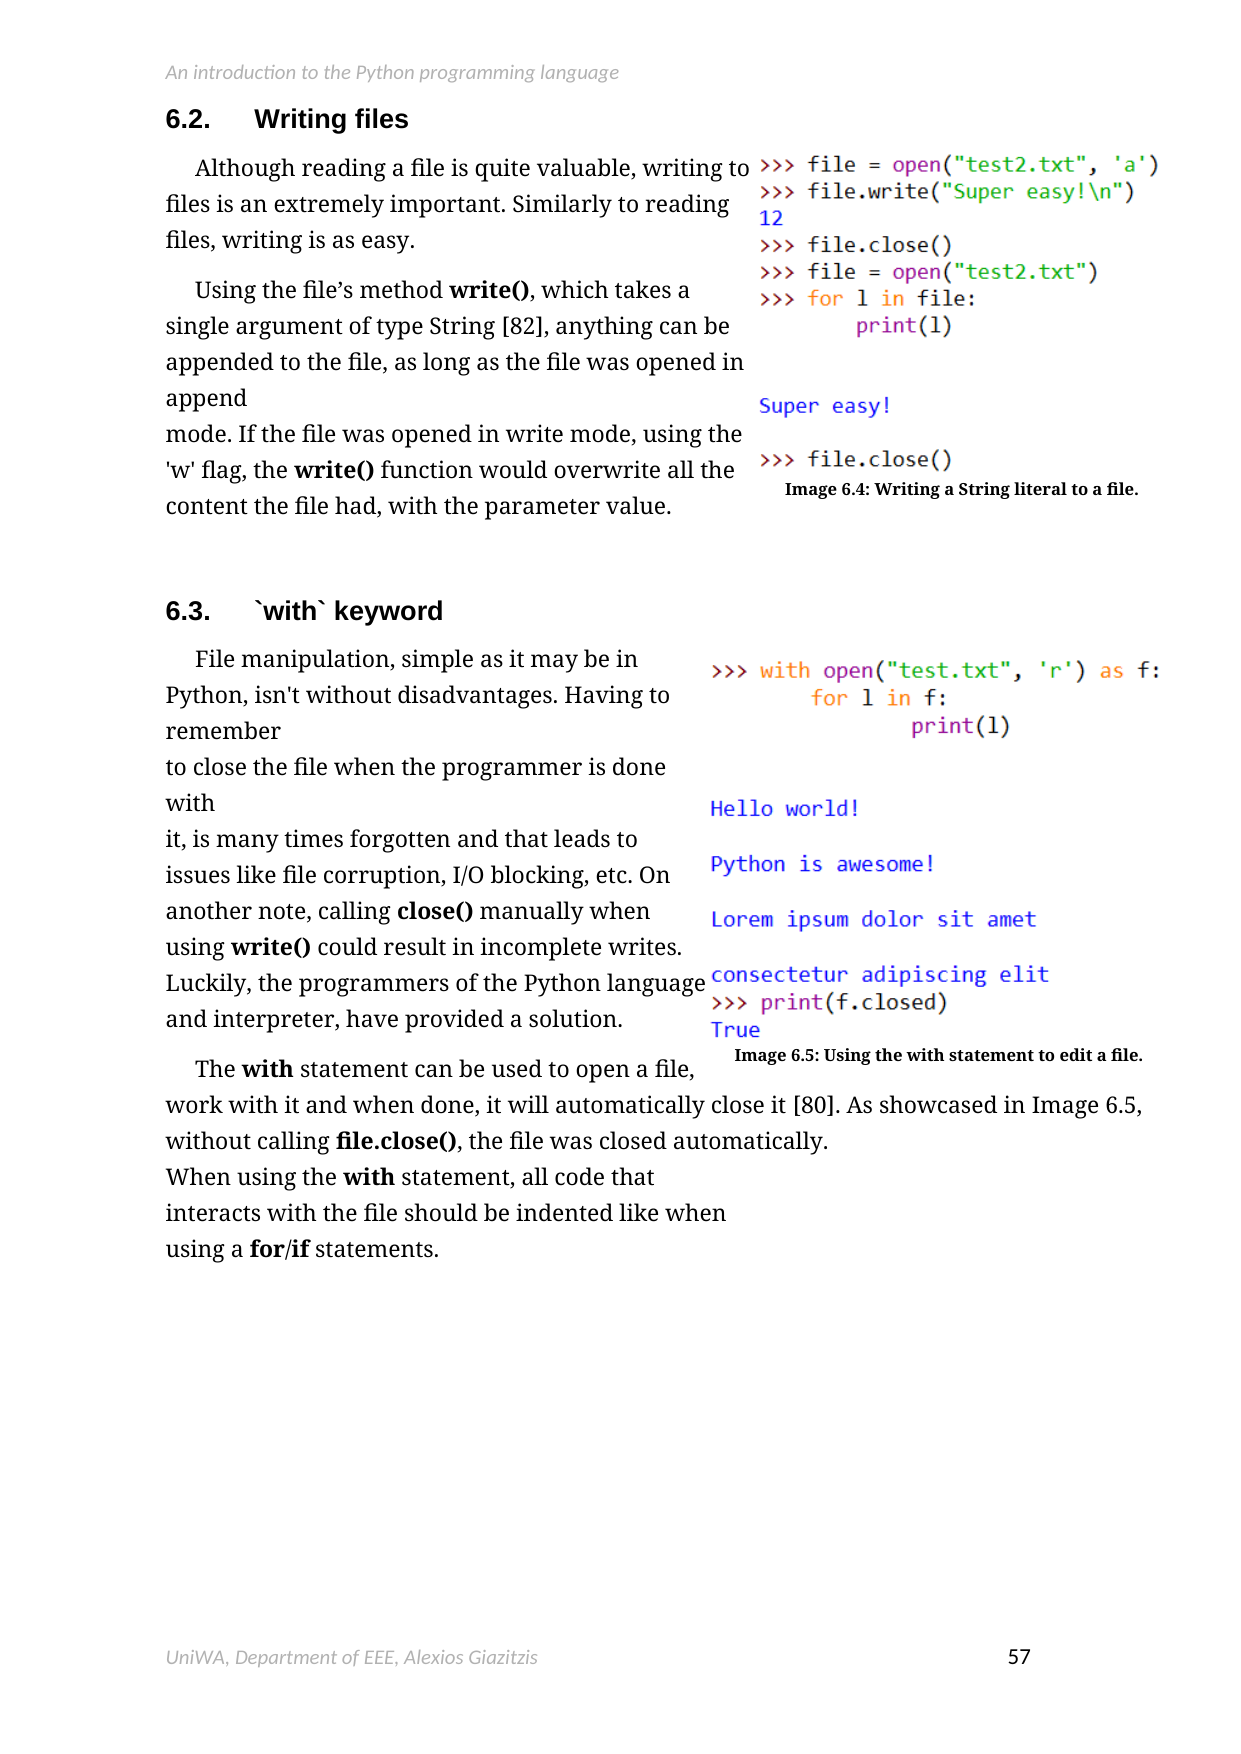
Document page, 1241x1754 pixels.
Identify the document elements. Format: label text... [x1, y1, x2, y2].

picture [708, 659, 1170, 1041]
subtitle `with` keyword [165, 595, 1169, 626]
text Using the file’s method write(), which takes a single argument of type String [82], anything can be appended to the file, as long as the file was opened in append mode. If the file was opened in write mode, using the 'w' flag, the write() function would overwrite all the content the file had, with the parameter value. [165, 274, 1169, 521]
text File manipulation, simple as it may be in Python, isn't without disadvantages. Having to remember to close the file when the programmer is done with it, is many times forgotten and that leads to issues like file corruption, I/O blocking, etc. On another note, calling close() manually when using write() could result in incomplete writes. Luckily, the programmers of the Python language and interpreter, have provided a solution. [165, 643, 1169, 1034]
subtitle Writing files [165, 103, 1169, 134]
text Image 6.5: Using the with statement to edit a file. [708, 1041, 1169, 1066]
picture [754, 151, 1170, 475]
text The with statement can be used to open a file, work with it and when done, it will automatically close it [80]. As showcased in Image 6.5, without calling file.close(), the file was closed automatically. When using the with statement, all code that interacts with the file should be indented like when using a for/if statements. [165, 1053, 1169, 1264]
text Although reading a file is quite valuable, writing to files is an extremely important. Similarly to reading files, writing is as easy. [165, 152, 754, 255]
text Image 6.4: Writing a String literal to a file. [755, 475, 1169, 500]
